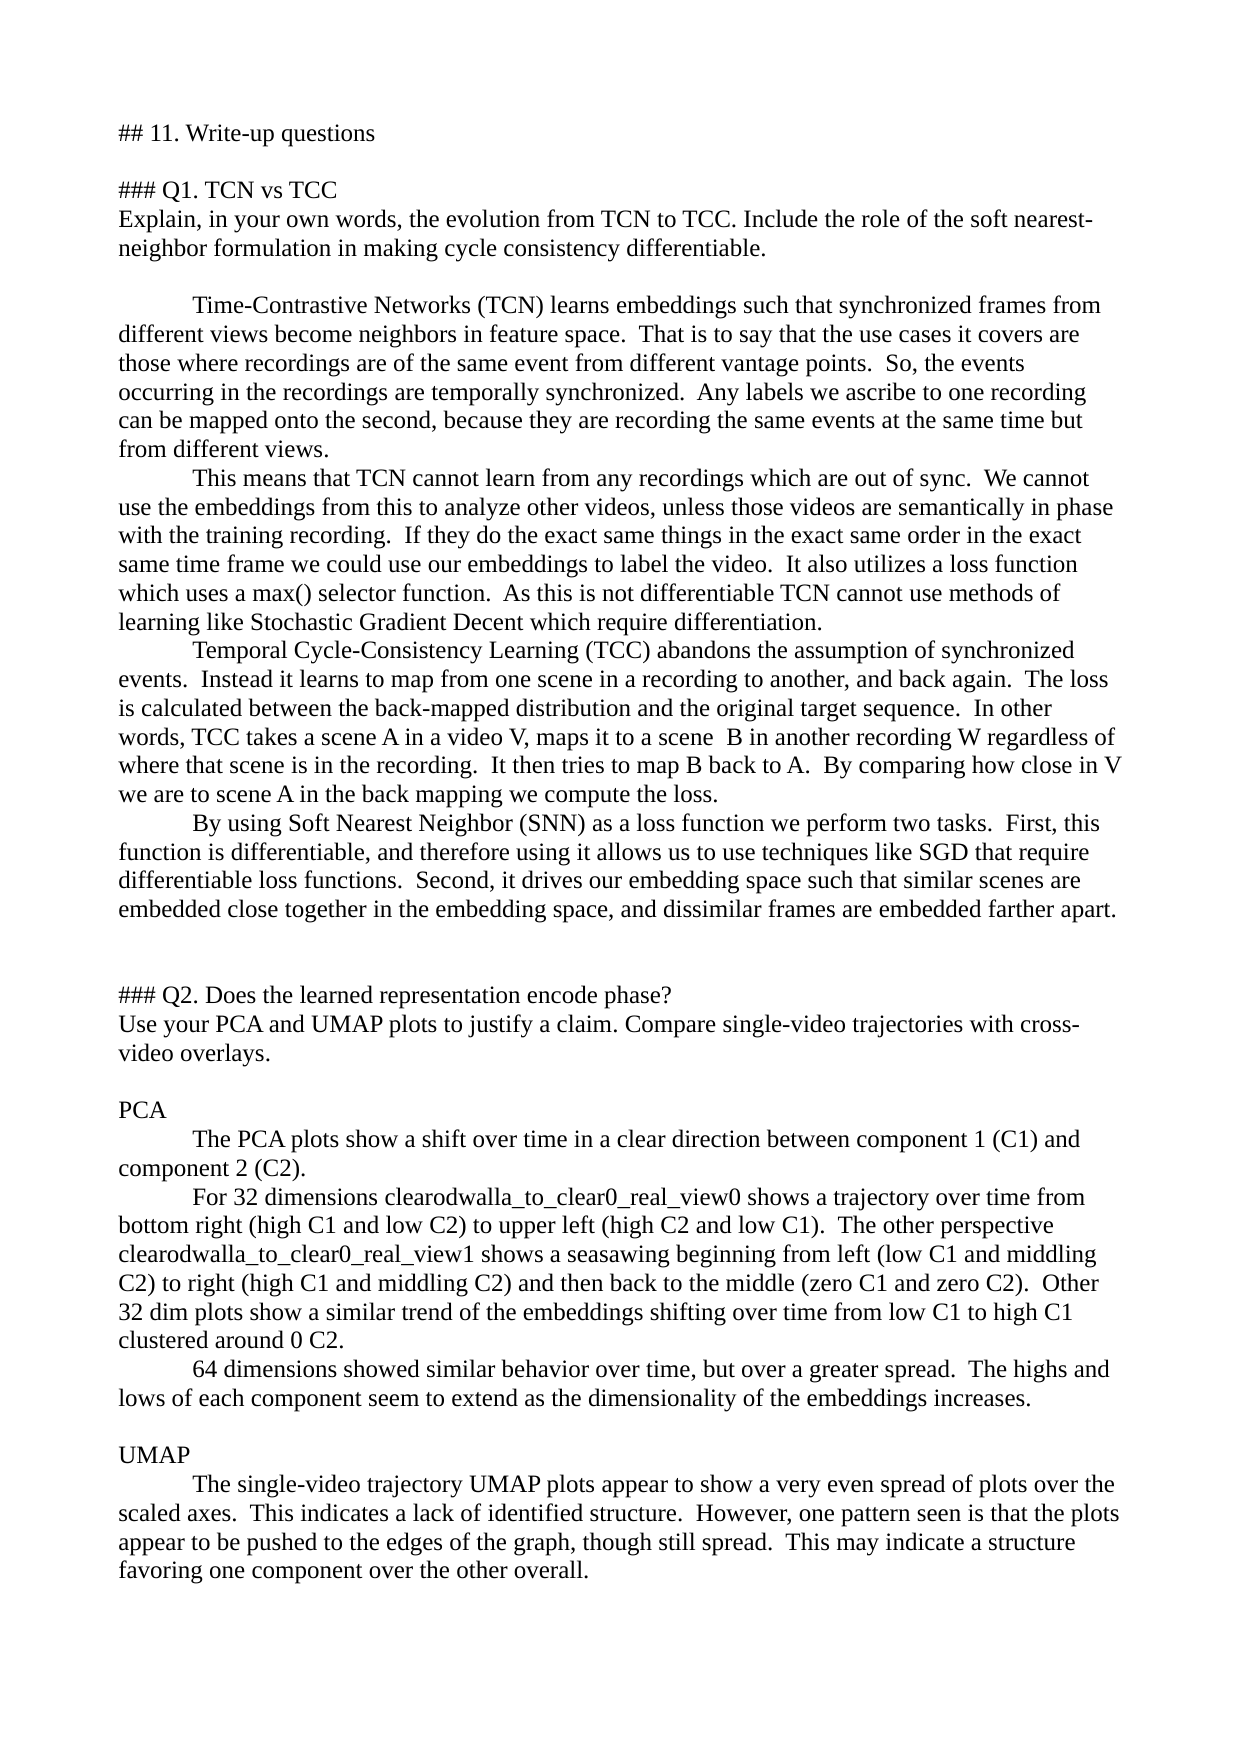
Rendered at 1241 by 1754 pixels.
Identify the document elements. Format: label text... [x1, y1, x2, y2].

text Temporal Cycle-Consistency Learning (TCC) abandons the assumption of synchronized events. Instead it learns to map from one scene in a recording to another, and back again. The loss is calculated between the back-mapped distribution and the original target sequence. In other words, TCC takes a scene A in a video V, maps it to a scene B in another recording W regardless of where that scene is in the recording. It then tries to map B back to A. By comparing how close in V we are to scene A in the back mapping we compute the loss. [118, 636, 1122, 808]
text 64 dimensions showed similar behavior over time, but over a greater spread. The highs and lows of each component seem to extend as the dimensionality of the embeddings increases. [118, 1354, 1122, 1412]
text This means that TCN cannot learn from any recordings which are out of sync. We cannot use the embeddings from this to analyze other videos, unless those videos are semantically in phase with the training recording. If they do the exact same things in the exact same order in the exact same time frame we could use our embeddings to label the video. It also utilizes a loss function which uses a max() selector function. As this is not differentiable TCN cannot use methods of learning like Stochastic Gradient Decent which require differentiation. [118, 463, 1122, 636]
text The PCA plots show a shift over time in a clear direction between component 1 (C1) and component 2 (C2). [118, 1124, 1122, 1182]
text The single-video trajectory UMAP plots appear to show a very even spread of plots over the scaled axes. This indicates a lack of identified structure. However, one pattern seen is that the plots appear to be pushed to the edges of the graph, though still spread. This may indicate a structure favoring one component over the other overall. [118, 1469, 1122, 1584]
text UMAP [118, 1441, 1122, 1469]
text PCA [118, 1096, 1122, 1124]
text ## 11. Write-up questions [118, 118, 1122, 147]
text By using Soft Nearest Neighbor (SNN) as a loss function we perform two tasks. First, this function is differentiable, and therefore using it allows us to use techniques like SGD that require differentiable loss functions. Second, it drives our embedding space such that similar scenes are embedded close together in the embedding space, and dissimilar frames are embedded farther apart. [118, 808, 1122, 923]
text ### Q2. Does the learned representation encode phase? [118, 981, 1122, 1009]
text Use your PCA and UMAP plots to justify a claim. Compare single-video trajectories with cross-video overlays. [118, 1009, 1122, 1067]
text ### Q1. TCN vs TCC [118, 176, 1122, 204]
text Time-Contrastive Networks (TCN) learns embeddings such that synchronized frames from different views become neighbors in feature space. That is to say that the use cases it covers are those where recordings are of the same event from different vantage points. So, the events occurring in the recordings are temporally synchronized. Any labels we ascribe to one recording can be mapped onto the second, because they are recording the same events at the same time but from different views. [118, 291, 1122, 463]
text For 32 dimensions clearodwalla_to_clear0_real_view0 shows a trajectory over time from bottom right (high C1 and low C2) to upper left (high C2 and low C1). The other perspective clearodwalla_to_clear0_real_view1 shows a seasawing beginning from left (low C1 and middling C2) to right (high C1 and middling C2) and then back to the middle (zero C1 and zero C2). Other 32 dim plots show a similar trend of the embeddings shifting over time from low C1 to high C1 clustered around 0 C2. [118, 1182, 1122, 1354]
text Explain, in your own words, the evolution from TCN to TCC. Include the role of the soft nearest-neighbor formulation in making cycle consistency differentiable. [118, 204, 1122, 262]
